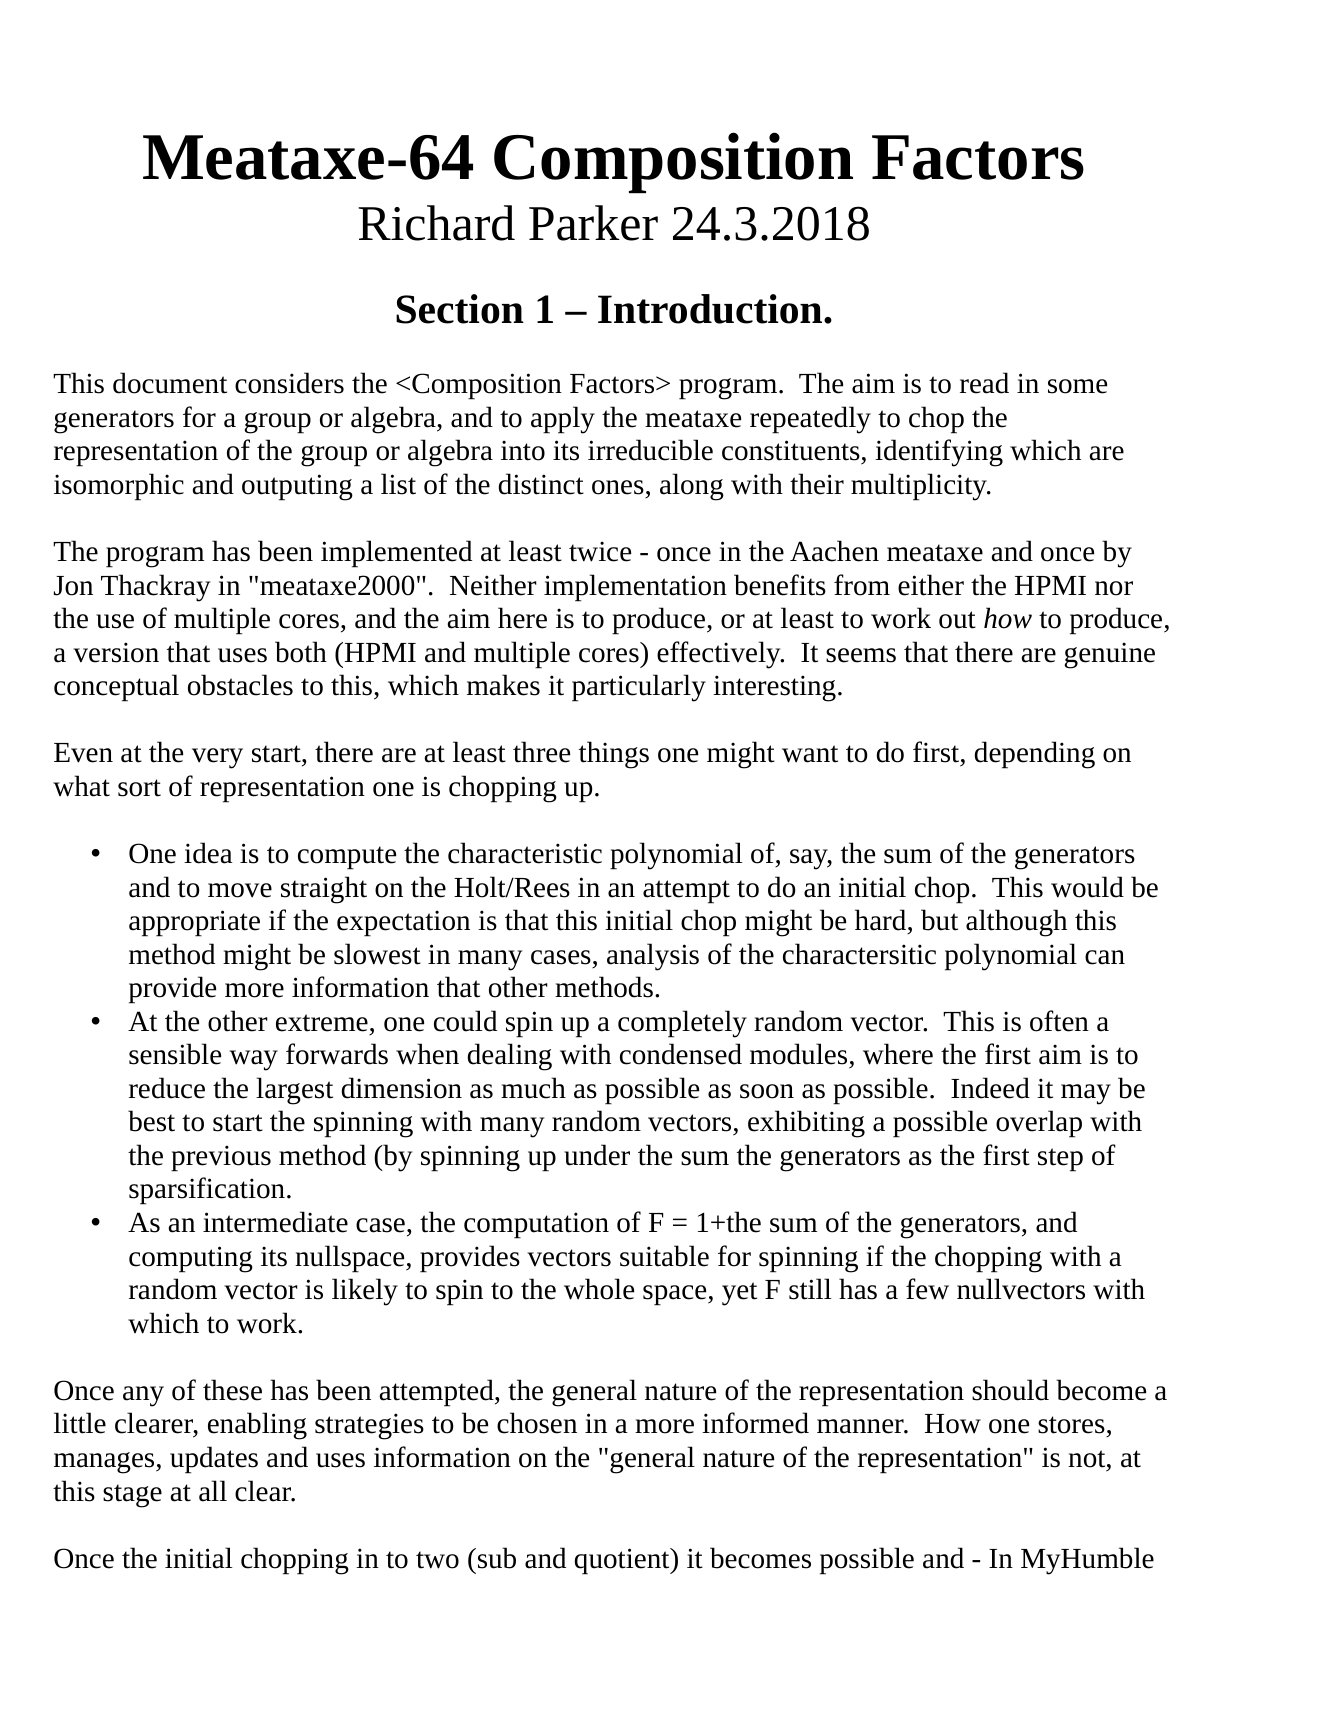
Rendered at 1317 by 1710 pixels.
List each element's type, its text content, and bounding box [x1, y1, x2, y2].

text Once any of these has been attempted, the general nature of the representation should become a little clearer, enabling strategies to be chosen in a more informed manner. How one stores, manages, updates and uses information on the "general nature of the representation" is not, at this stage at all clear. [53, 1373, 1174, 1507]
list As an intermediate case, the computation of F = 1+the sum of the generators, and computing its nullspace, provides vectors suitable for spinning if the chopping with a random vector is likely to spin to the whole space, yet F still has a few nullvectors with which to work. [91, 1205, 1174, 1339]
text Once the initial chopping in to two (sub and quotient) it becomes possible and - In MyHumble [53, 1541, 1174, 1574]
text Richard Parker 24.3.2018 [53, 194, 1174, 251]
text Meataxe-64 Composition Factors [53, 117, 1174, 194]
list At the other extreme, one could spin up a completely random vector. This is often a sensible way forwards when dealing with condensed modules, where the first aim is to reduce the largest dimension as much as possible as soon as possible. Indeed it may be best to start the spinning with many random vectors, exhibiting a possible overlap with the previous method (by spinning up under the sum the generators as the first step of sparsification. [91, 1004, 1174, 1205]
text The program has been implemented at least twice - once in the Aachen meataxe and once by Jon Thackray in "meataxe2000". Neither implementation benefits from either the HPMI nor the use of multiple cores, and the aim here is to produce, or at least to work out how to produce, a version that uses both (HPMI and multiple cores) effectively. It seems that there are genuine conceptual obstacles to this, which makes it particularly interesting. [53, 534, 1174, 702]
text This document considers the <Composition Factors> program. The aim is to read in some generators for a group or algebra, and to apply the meataxe repeatedly to chop the representation of the group or algebra into its irreducible constituents, identifying which are isomorphic and outputing a list of the distinct ones, along with their multiplicity. [53, 366, 1174, 501]
text Even at the very start, there are at least three things one might want to do first, depending on what sort of representation one is chopping up. [53, 735, 1174, 802]
list One idea is to compute the characteristic polynomial of, say, the sum of the generators and to move straight on the Holt/Rees in an attempt to do an initial chop. This would be appropriate if the expectation is that this initial chop might be hard, but although this method might be slowest in many cases, analysis of the charactersitic polynomial can provide more information that other methods. [91, 836, 1174, 1004]
text Section 1 – Introduction. [53, 285, 1174, 333]
